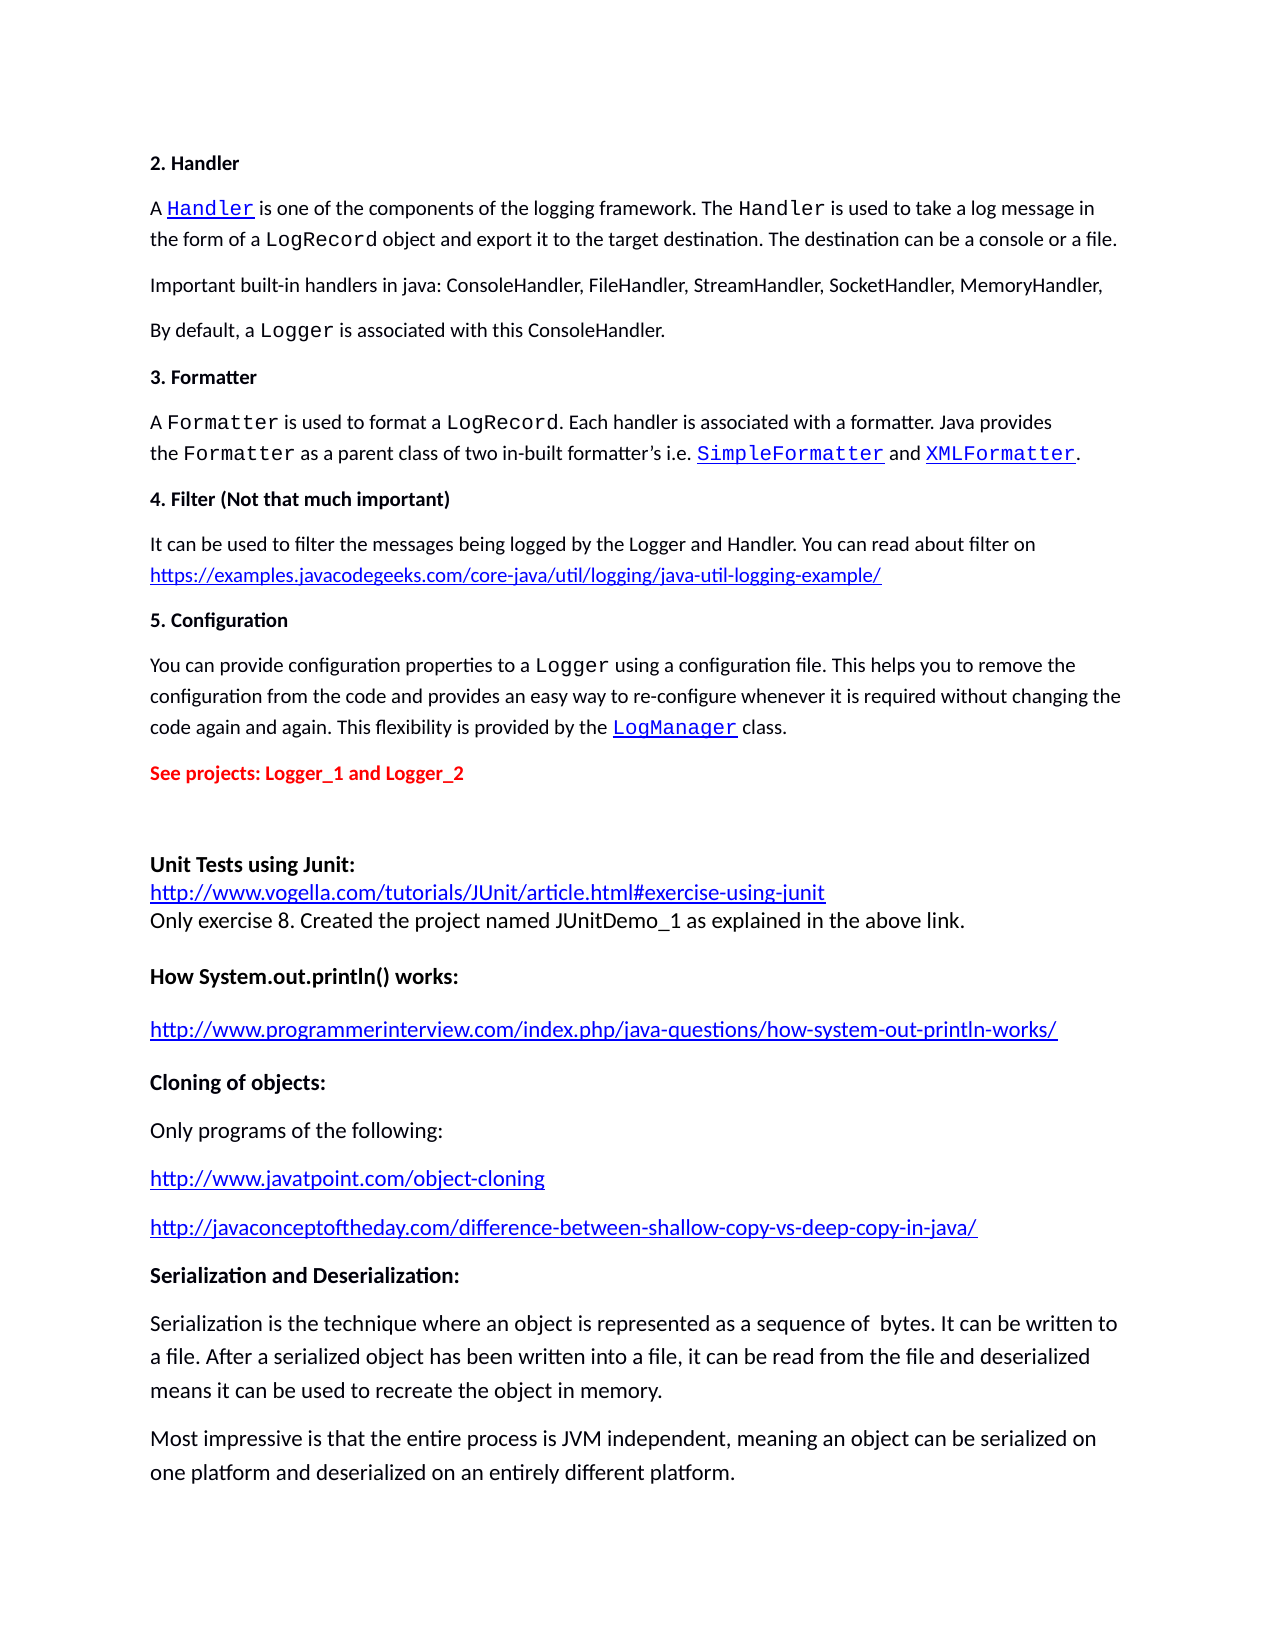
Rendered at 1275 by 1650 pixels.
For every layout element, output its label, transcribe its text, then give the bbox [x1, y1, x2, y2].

text Unit Tests using Junit: [150, 850, 1125, 878]
text A Handler is one of the components of the logging framework. The Handler is used to take a log message in the form of a LogRecord object and export it to the target destination. The destination can be a console or a file. [150, 195, 1125, 253]
text Important built-in handlers in java: ConsoleHandler, FileHandler, StreamHandler, SocketHandler, MemoryHandler, [150, 273, 1125, 298]
text Only programs of the following: [150, 1116, 1125, 1144]
text http://www.javatpoint.com/object-cloning [150, 1164, 1125, 1193]
text 2. Handler [150, 150, 1125, 175]
text 5. Configuration [150, 607, 1125, 632]
text A Formatter is used to format a LogRecord. Each handler is associated with a formatter. Java provides the Formatter as a parent class of two in-built formatter’s i.e. SimpleFormatter and XMLFormatter. [150, 409, 1125, 467]
text Serialization and Deserialization: [150, 1261, 1125, 1289]
text See projects: Logger_1 and Logger_2 [150, 760, 1125, 786]
text It can be used to filter the messages being logged by the Logger and Handler. You can read about filter on https://examples.javacodegeeks.com/core-java/util/logging/java-util-logging-example/ [150, 532, 1125, 587]
text By default, a Logger is associated with this ConsoleHandler. [150, 318, 1125, 344]
text http://javaconceptoftheday.com/difference-between-shallow-copy-vs-deep-copy-in-java/ [150, 1213, 1125, 1241]
text 3. Formatter [150, 364, 1125, 389]
text Only exercise 8. Created the project named JUnitDemo_1 as explained in the above link. [150, 906, 1125, 934]
text http://www.programmerinterview.com/index.php/java-questions/how-system-out-println-works/ [150, 1015, 1125, 1043]
text You can provide configuration properties to a Logger using a configuration file. This helps you to remove the configuration from the code and provides an easy way to re-configure whenever it is required without changing the code again and again. This flexibility is provided by the LogManager class. [150, 652, 1125, 740]
text How System.out.println() works: [150, 962, 1125, 990]
text 4. Filter (Not that much important) [150, 487, 1125, 512]
text Serialization is the technique where an object is represented as a sequence of bytes. It can be written to a file. After a serialized object has been written into a file, it can be read from the file and deserialized means it can be used to recreate the object in memory. [150, 1309, 1125, 1404]
text Cloning of objects: [150, 1068, 1125, 1096]
text Most impressive is that the entire process is JVM independent, meaning an object can be serialized on one platform and deserialized on an entirely different platform. [150, 1424, 1125, 1486]
text http://www.vogella.com/tutorials/JUnit/article.html#exercise-using-junit [150, 878, 1125, 906]
